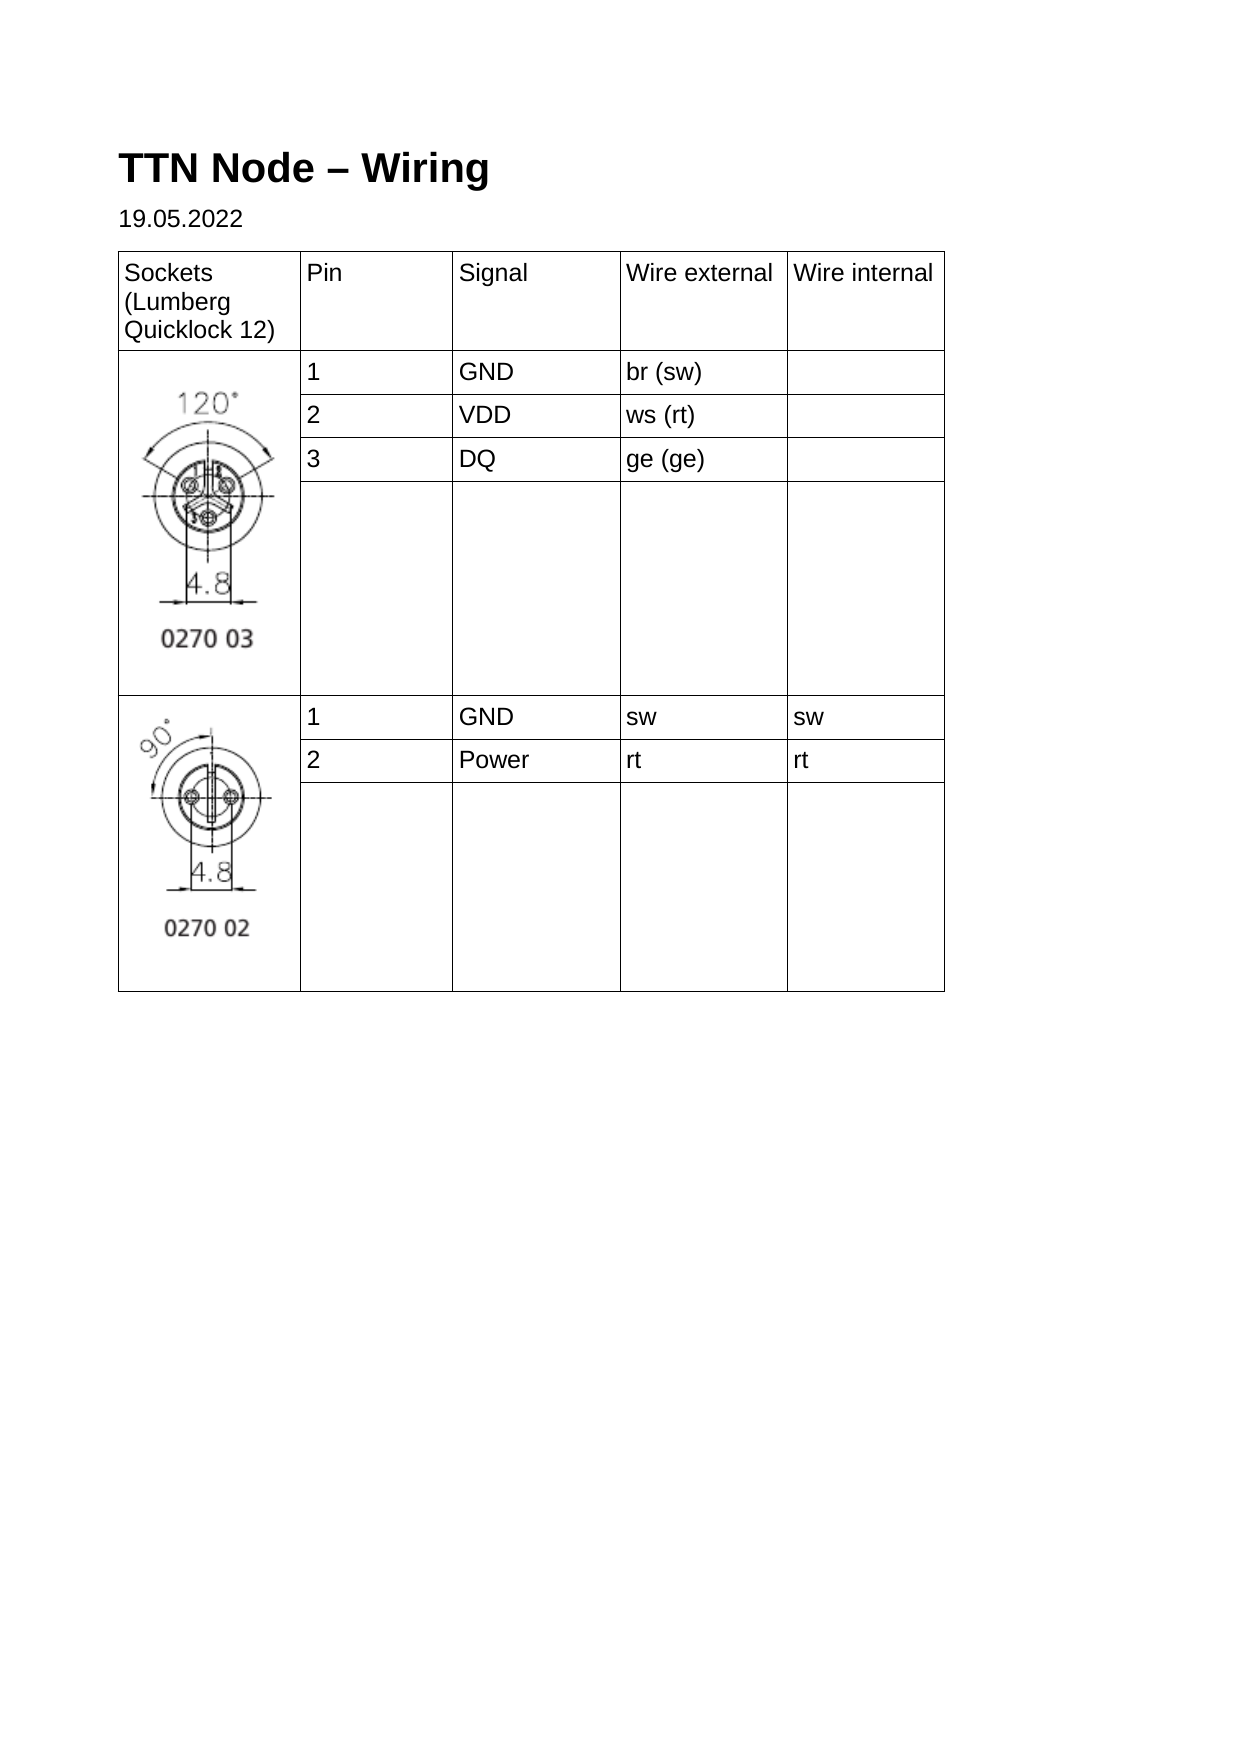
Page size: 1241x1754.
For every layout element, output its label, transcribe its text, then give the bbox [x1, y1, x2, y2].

table_cell rt [621, 740, 787, 782]
table_cell [119, 696, 300, 991]
table_cell sw [621, 696, 787, 739]
table_cell [788, 783, 944, 991]
table_header Wire internal [788, 252, 944, 350]
picture [123, 701, 295, 956]
table_cell 1 [301, 351, 452, 393]
text 19.05.2022 [118, 203, 1122, 232]
table_cell [453, 482, 620, 695]
table_cell 2 [301, 395, 452, 437]
table_cell GND [453, 696, 620, 739]
table_cell 2 [301, 740, 452, 782]
table_cell [788, 351, 944, 393]
table_cell ge (ge) [621, 438, 787, 481]
table_cell [788, 395, 944, 437]
table_cell [788, 438, 944, 481]
table_cell [621, 482, 787, 695]
table_cell VDD [453, 395, 620, 437]
table_header Signal [453, 252, 620, 350]
table_cell Power [453, 740, 620, 782]
picture [127, 385, 291, 661]
table_cell [301, 482, 452, 695]
table_header Wire external [621, 252, 787, 350]
table_header Sockets (Lumberg Quicklock 12) [119, 252, 300, 350]
table_cell DQ [453, 438, 620, 481]
table_cell [119, 351, 300, 695]
table_cell ws (rt) [621, 395, 787, 437]
table_cell 1 [301, 696, 452, 739]
table_header Pin [301, 252, 452, 350]
table_cell 3 [301, 438, 452, 481]
table_cell GND [453, 351, 620, 393]
table_cell [453, 783, 620, 991]
table_cell rt [788, 740, 944, 782]
table_cell [301, 783, 452, 991]
table_cell [788, 482, 944, 695]
table_cell sw [788, 696, 944, 739]
table_cell [621, 783, 787, 991]
title TTN Node – Wiring [118, 143, 1122, 191]
table_cell br (sw) [621, 351, 787, 393]
